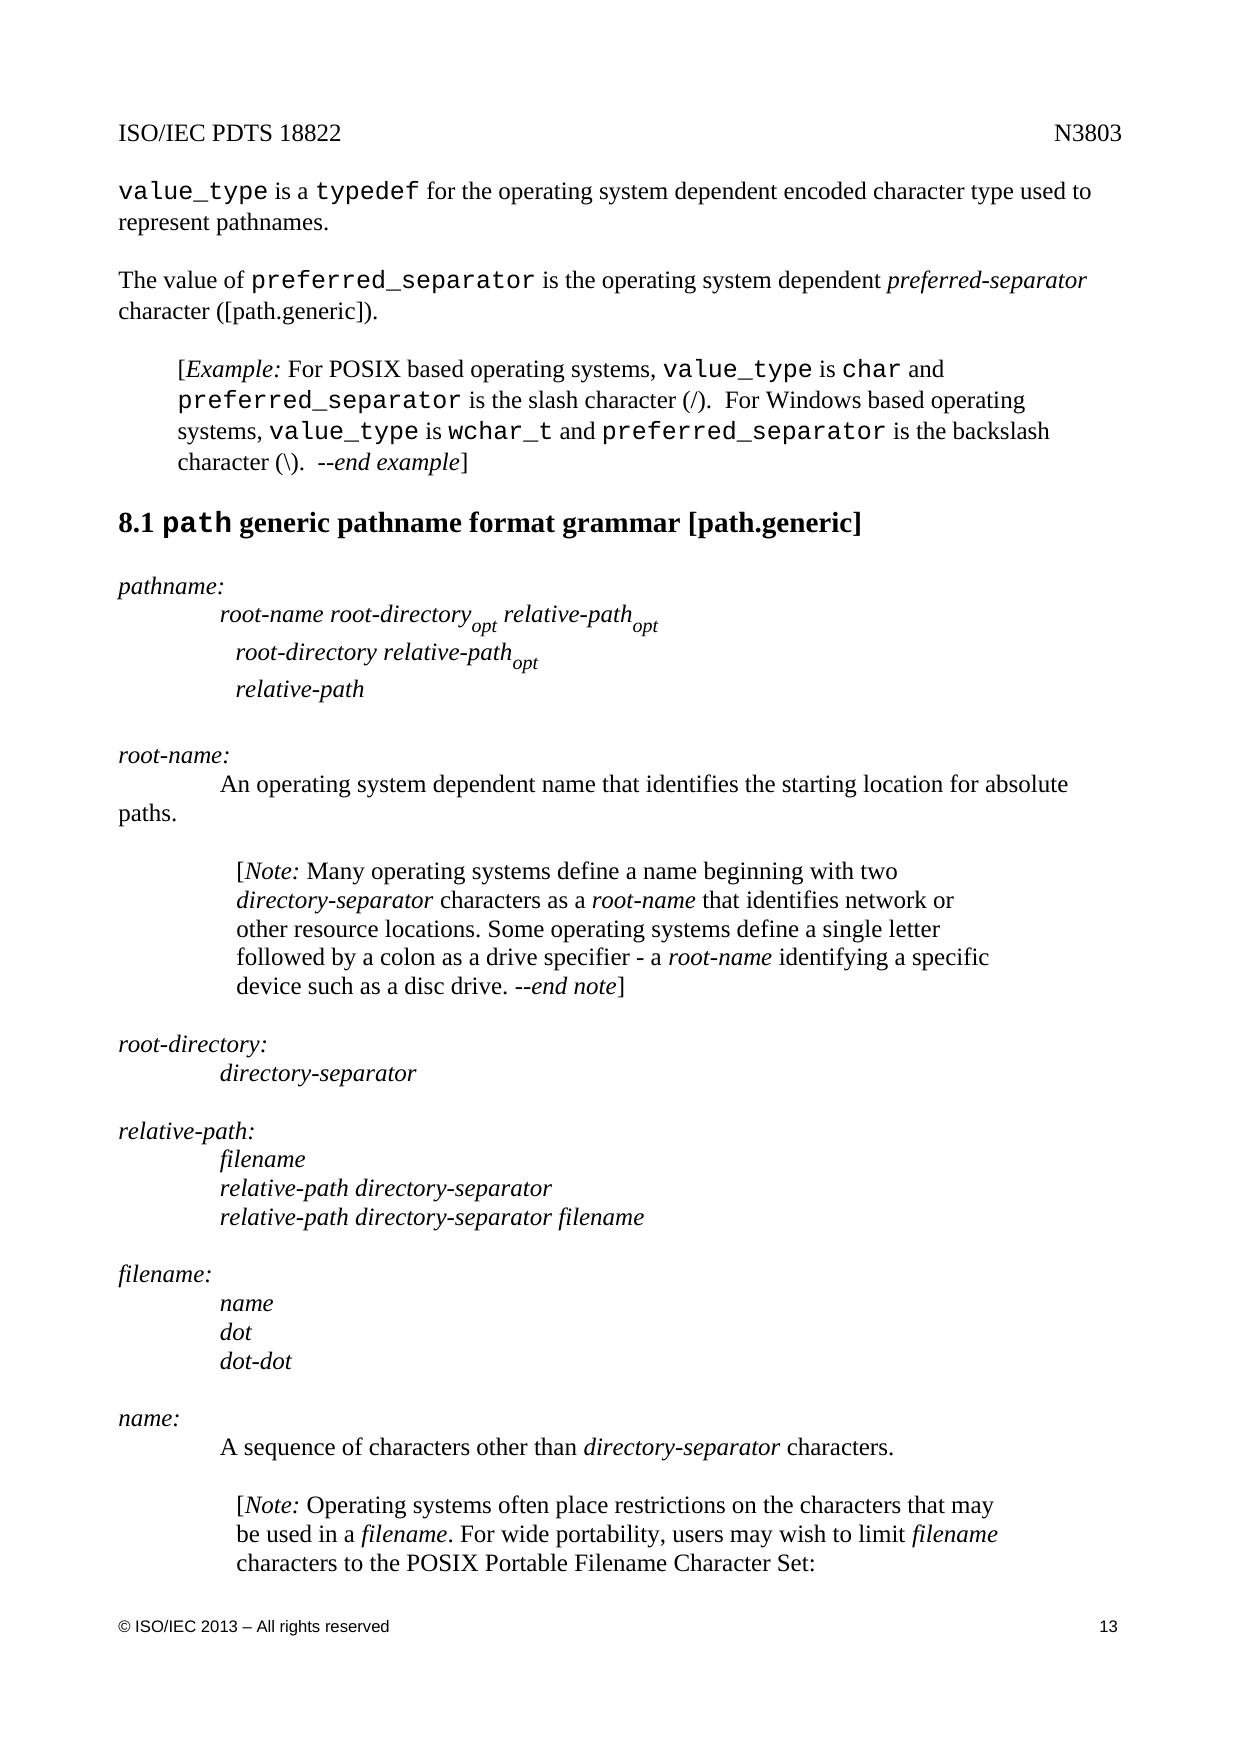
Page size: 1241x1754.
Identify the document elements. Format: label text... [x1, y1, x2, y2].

text [Note: Many operating systems define a name beginning with two directory-separator characters as a root-name that identifies network or other resource locations. Some operating systems define a single letter followed by a colon as a drive specifier - a root-name identifying a specific device such as a disc drive. --end note] [236, 856, 1004, 1000]
subtitle 8.1 path generic pathname format grammar [path.generic] [118, 505, 1122, 541]
text pathname: root-name root-directoryopt relative-pathopt root-directory relative-pathopt relative-path [118, 571, 1122, 711]
text root-name: An operating system dependent name that identifies the starting location for absolute paths. [118, 741, 1122, 827]
text The value of preferred_separator is the operating system dependent preferred-separator character ([path.generic]). [118, 265, 1122, 325]
text [Example: For POSIX based operating systems, value_type is char and preferred_separator is the slash character (/). For Windows based operating systems, value_type is wchar_t and preferred_separator is the backslash character (\). --end example] [177, 354, 1063, 476]
text root-directory: directory-separator relative-path: filename relative-path directory-separator relative-path directory-separator filename filename: name dot dot-dot name: A sequence of characters other than directory-separator characters. [118, 1029, 1122, 1461]
text [Note: Operating systems often place restrictions on the characters that may be used in a filename. For wide portability, users may wish to limit filename characters to the POSIX Portable Filename Character Set: [236, 1490, 1004, 1576]
text value_type is a typedef for the operating system dependent encoded character type used to represent pathnames. [118, 176, 1122, 236]
